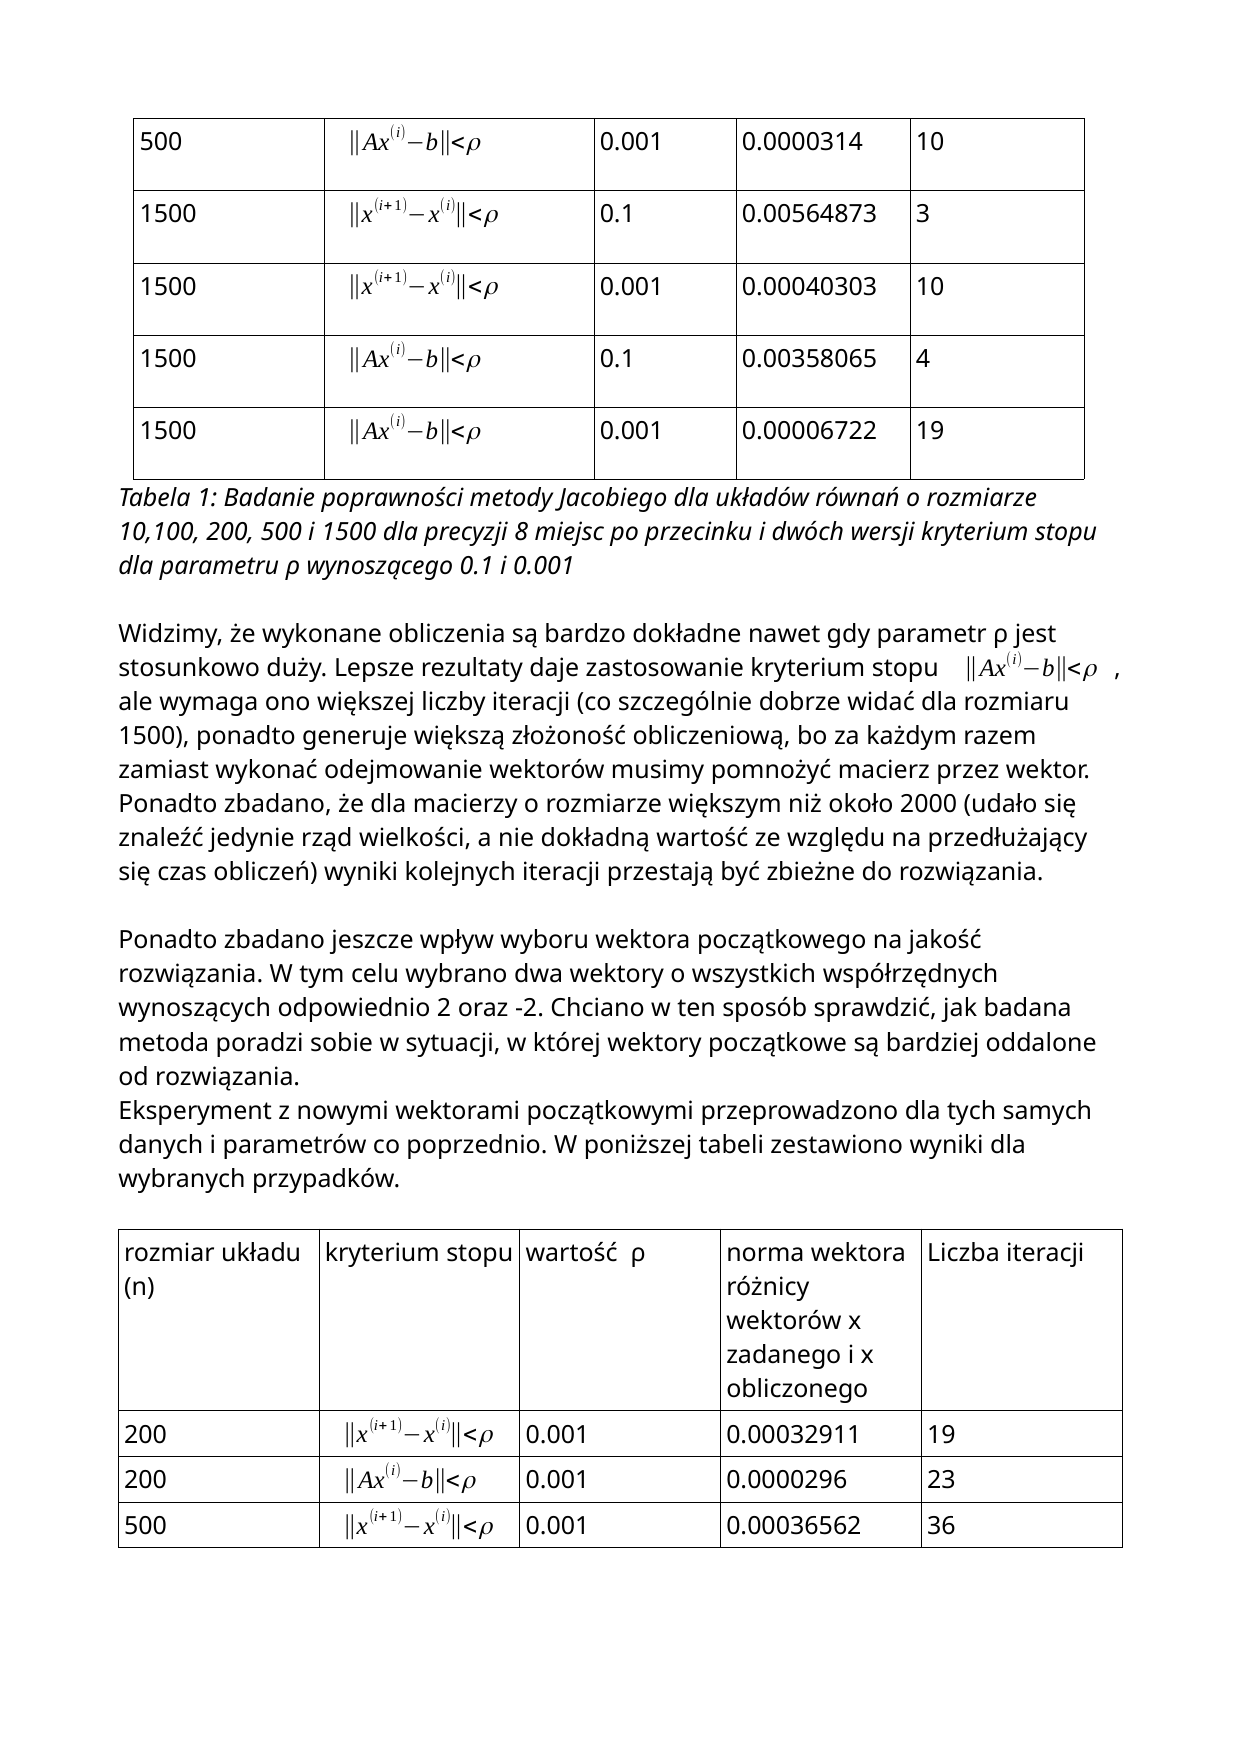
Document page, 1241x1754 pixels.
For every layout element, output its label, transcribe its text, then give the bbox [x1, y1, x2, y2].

table_cell [325, 191, 594, 262]
table_cell 500 [119, 1503, 319, 1547]
table_cell [320, 1457, 519, 1502]
table_cell 200 [119, 1457, 319, 1502]
table_cell 10 [911, 264, 1084, 335]
table_cell [325, 119, 594, 190]
table_cell 0.00006722 [737, 408, 910, 479]
text Ponadto zbadano jeszcze wpływ wyboru wektora początkowego na jakość rozwiązania. W tym celu wybrano dwa wektory o wszystkich współrzędnych wynoszących odpowiednio 2 oraz -2. Chciano w ten sposób sprawdzić, jak badana metoda poradzi sobie w sytuacji, w której wektory początkowe są bardziej oddalone od rozwiązania. [118, 922, 1122, 1092]
table_cell 23 [922, 1457, 1122, 1502]
table_cell 0.00040303 [737, 264, 910, 335]
table_cell 4 [911, 336, 1084, 407]
text ale wymaga ono większej liczby iteracji (co szczególnie dobrze widać dla rozmiaru 1500), ponadto generuje większą złożoność obliczeniową, bo za każdym razem zamiast wykonać odejmowanie wektorów musimy pomnożyć macierz przez wektor. Ponadto zbadano, że dla macierzy o rozmiarze większym niż około 2000 (udało się znaleźć jedynie rząd wielkości, a nie dokładną wartość ze względu na przedłużający się czas obliczeń) wyniki kolejnych iteracji przestają być zbieżne do rozwiązania. [118, 683, 1122, 888]
table_cell 19 [922, 1411, 1122, 1456]
table_cell 1500 [134, 336, 324, 407]
table_cell 0.00036562 [721, 1503, 921, 1547]
table_cell 1500 [134, 408, 324, 479]
table_cell 200 [119, 1411, 319, 1456]
table_cell 0.001 [520, 1457, 720, 1502]
table_cell 0.001 [595, 119, 736, 190]
table_header wartość ρ [520, 1230, 720, 1410]
table_cell 19 [911, 408, 1084, 479]
table_cell [320, 1503, 519, 1547]
table_cell 1500 [134, 264, 324, 335]
table_cell 0.0000296 [721, 1457, 921, 1502]
table_cell [325, 336, 594, 407]
text Widzimy, że wykonane obliczenia są bardzo dokładne nawet gdy parametr ρ jest stosunkowo duży. Lepsze rezultaty daje zastosowanie kryterium stopu , [118, 615, 1122, 683]
table_cell 0.0000314 [737, 119, 910, 190]
table_cell 1500 [134, 191, 324, 262]
table_cell 10 [911, 119, 1084, 190]
table_cell 36 [922, 1503, 1122, 1547]
table_cell [320, 1411, 519, 1456]
table_cell 0.1 [595, 336, 736, 407]
table_header kryterium stopu [320, 1230, 519, 1410]
table_cell 0.00358065 [737, 336, 910, 407]
table_cell 3 [911, 191, 1084, 262]
text Tabela 1: Badanie poprawności metody Jacobiego dla układów równań o rozmiarze 10,100, 200, 500 i 1500 dla precyzji 8 miejsc po przecinku i dwóch wersji kryterium stopu dla parametru ρ wynoszącego 0.1 i 0.001 [118, 479, 1122, 581]
table_cell 0.00564873 [737, 191, 910, 262]
table_header Liczba iteracji [922, 1230, 1122, 1410]
table_cell [325, 264, 594, 335]
table_header rozmiar układu (n) [119, 1230, 319, 1410]
table_cell 0.001 [595, 264, 736, 335]
table_cell 0.001 [520, 1411, 720, 1456]
table_cell 0.001 [595, 408, 736, 479]
text Eksperyment z nowymi wektorami początkowymi przeprowadzono dla tych samych danych i parametrów co poprzednio. W poniższej tabeli zestawiono wyniki dla wybranych przypadków. [118, 1092, 1122, 1194]
table_header norma wektora różnicy wektorów x zadanego i x obliczonego [721, 1230, 921, 1410]
table_cell 0.001 [520, 1503, 720, 1547]
table_cell 500 [134, 119, 324, 190]
table_cell 0.00032911 [721, 1411, 921, 1456]
table_cell [325, 408, 594, 479]
table_cell 0.1 [595, 191, 736, 262]
